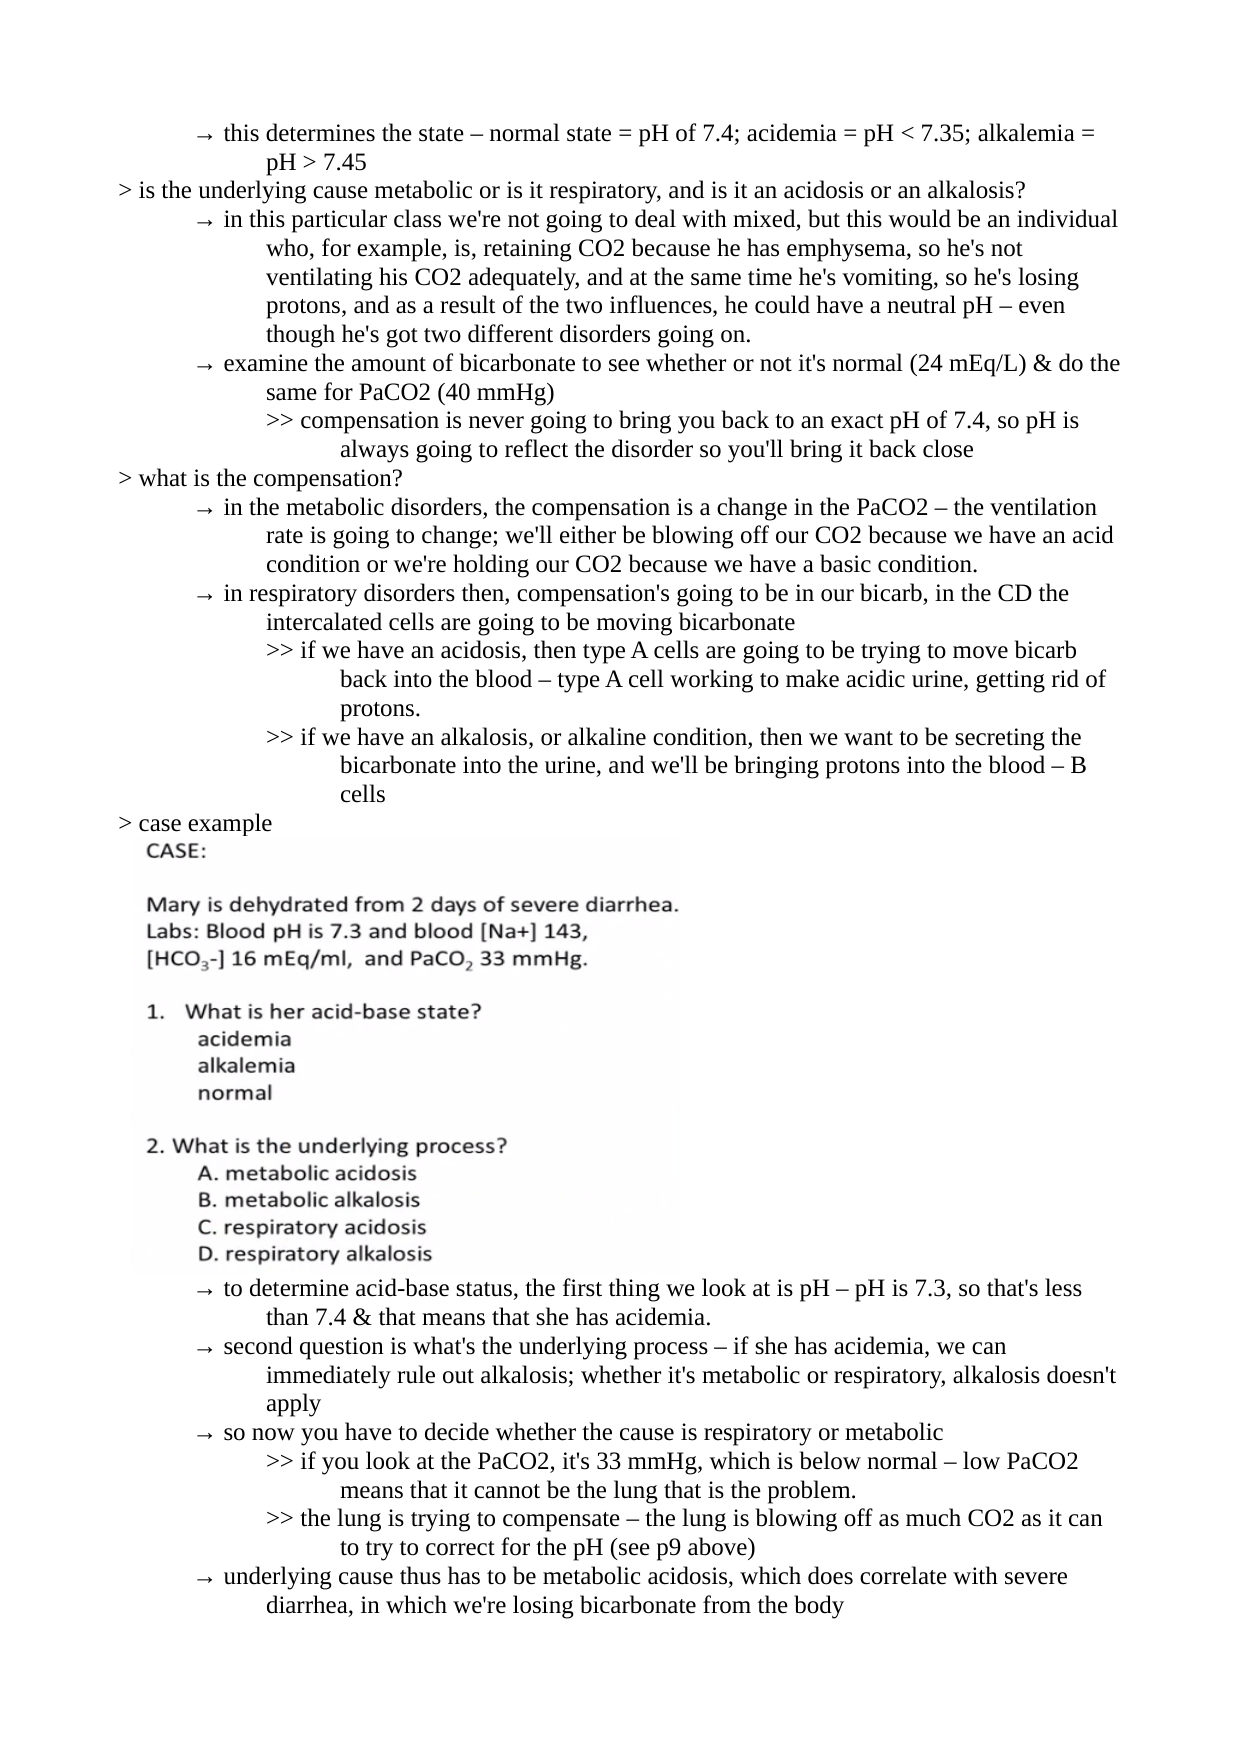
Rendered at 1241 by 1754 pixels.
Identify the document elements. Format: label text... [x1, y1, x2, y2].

text → to determine acid-base status, the first thing we look at is pH – pH is 7.3, so that's less than 7.4 & that means that she has acidemia. → second question is what's the underlying process – if she has acidemia, we can immediately rule out alkalosis; whether it's metabolic or respiratory, alkalosis doesn't apply → so now you have to decide whether the cause is respiratory or metabolic [118, 837, 1122, 1446]
text → this determines the state – normal state = pH of 7.4; acidemia = pH < 7.35; alkalemia = pH > 7.45 [118, 118, 1122, 176]
text >> if you look at the PaCO2, it's 33 mmHg, which is below normal – low PaCO2 means that it cannot be the lung that is the problem. >> the lung is trying to compensate – the lung is blowing off as much CO2 as it can to try to correct for the pH (see p9 above) → underlying cause thus has to be metabolic acidosis, which does correlate with severe diarrhea, in which we're losing bicarbonate from the body [118, 1446, 1122, 1618]
text > is the underlying cause metabolic or is it respiratory, and is it an acidosis or an alkalosis? → in this particular class we're not going to deal with mixed, but this would be an individual who, for example, is, retaining CO2 because he has emphysema, so he's not ventilating his CO2 adequately, and at the same time he's vomiting, so he's losing protons, and as a result of the two influences, he could have a neutral pH – even though he's got two different disorders going on. → examine the amount of bicarbonate to see whether or not it's normal (24 mEq/L) & do the same for PaCO2 (40 mmHg) [118, 176, 1122, 406]
text >> if we have an acidosis, then type A cells are going to be trying to move bicarb back into the blood – type A cell working to make acidic urine, getting rid of protons. >> if we have an alkalosis, or alkaline condition, then we want to be secreting the bicarbonate into the urine, and we'll be bringing protons into the blood – B cells > case example [118, 636, 1122, 837]
text >> compensation is never going to bring you back to an exact pH of 7.4, so pH is always going to reflect the disorder so you'll bring it back close > what is the compensation? → in the metabolic disorders, the compensation is a change in the PaCO2 – the ventilation rate is going to change; we'll either be blowing off our CO2 because we have an acid condition or we're holding our CO2 because we have a basic condition. → in respiratory disorders then, compensation's going to be in our bicarb, in the CD the intercalated cells are going to be moving bicarbonate [118, 406, 1122, 636]
